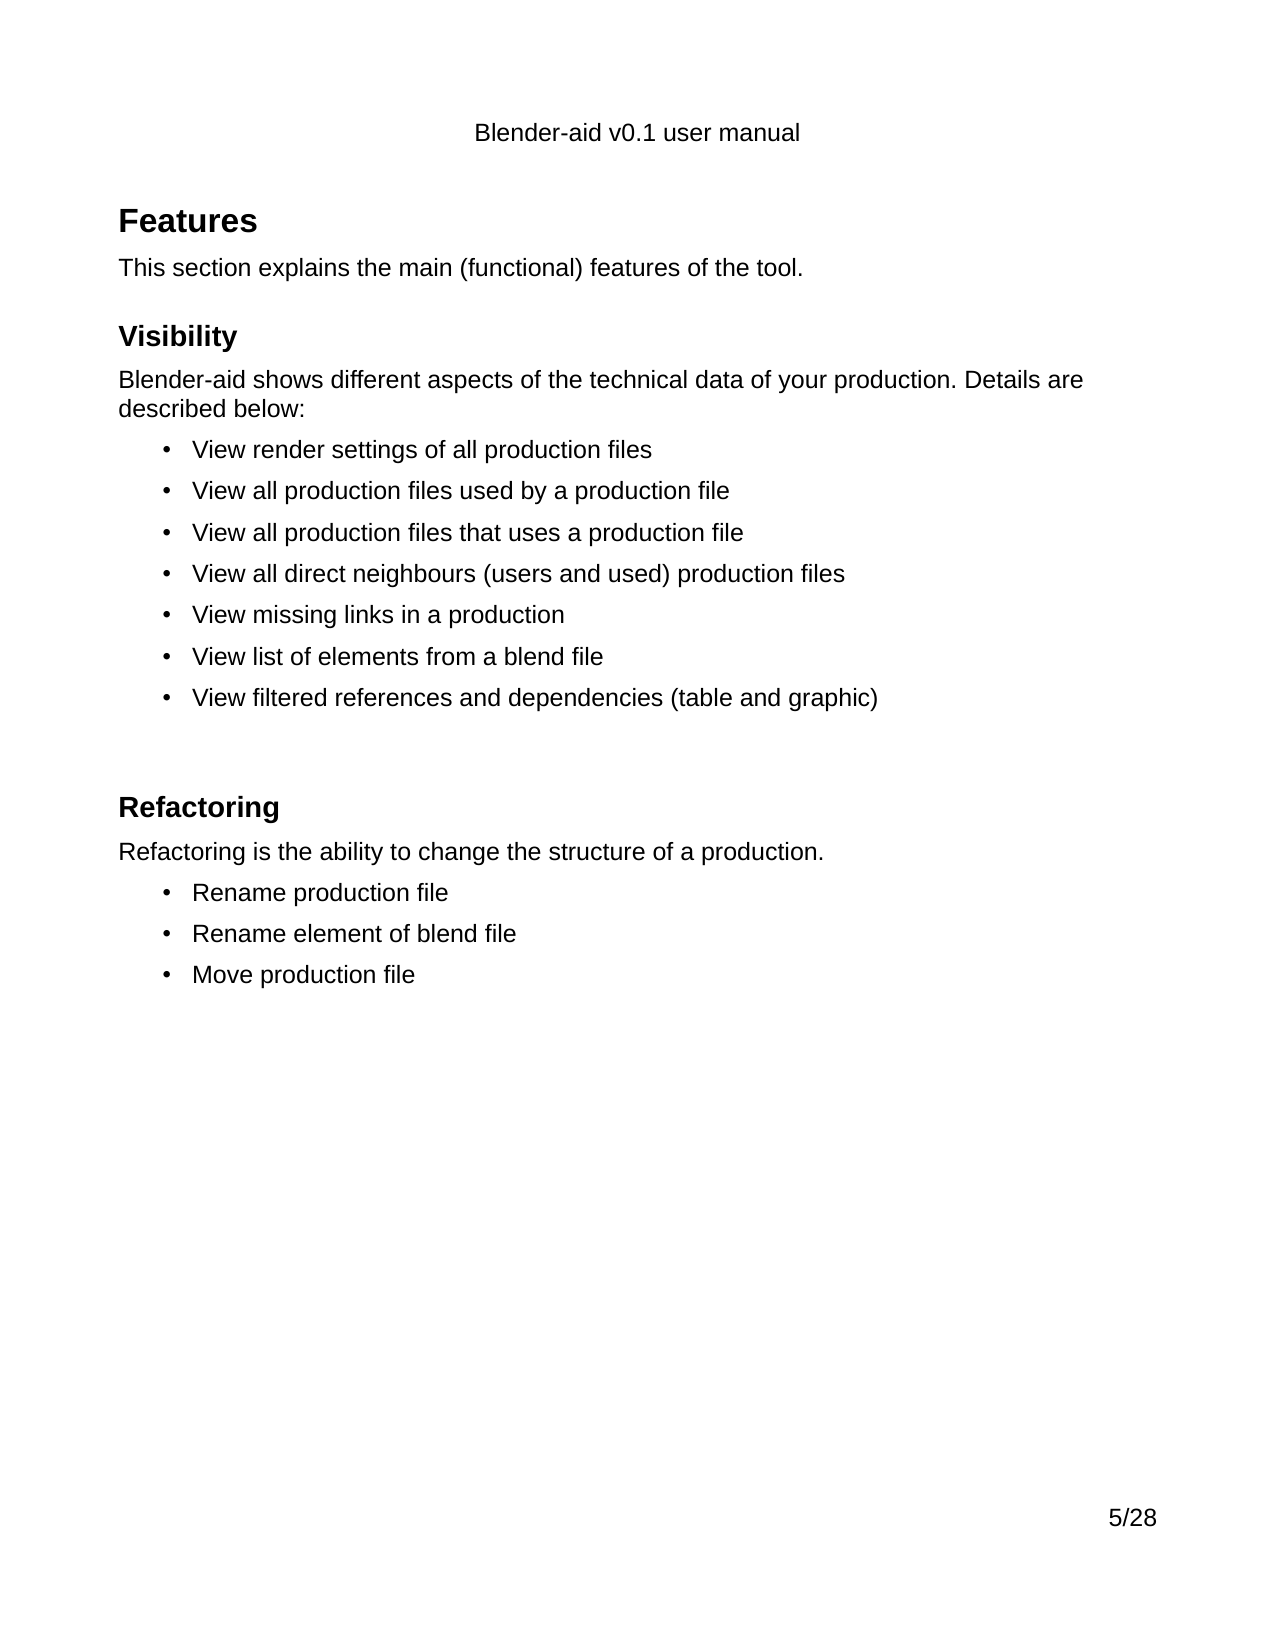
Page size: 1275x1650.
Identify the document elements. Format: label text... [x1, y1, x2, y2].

list Rename element of blend file [162, 919, 1157, 948]
list View all production files that uses a production file [162, 517, 1157, 546]
list View list of elements from a blend file [162, 642, 1157, 670]
text Refactoring is the ability to change the structure of a production. [118, 837, 1157, 865]
list Move production file [162, 961, 1157, 989]
list View all direct neighbours (users and used) production files [162, 559, 1157, 588]
subtitle Visibility [118, 319, 1157, 352]
text This section explains the main (functional) features of the tool. [118, 252, 1157, 281]
list View missing links in a production [162, 600, 1157, 629]
list Rename production file [162, 878, 1157, 907]
list View filtered references and dependencies (table and graphic) [162, 683, 1157, 712]
subtitle Features [118, 201, 1157, 240]
list View render settings of all production files [162, 435, 1157, 464]
text Blender-aid shows different aspects of the technical data of your production. Details are described below: [118, 365, 1157, 422]
list View all production files used by a production file [162, 476, 1157, 505]
subtitle Refactoring [118, 791, 1157, 824]
